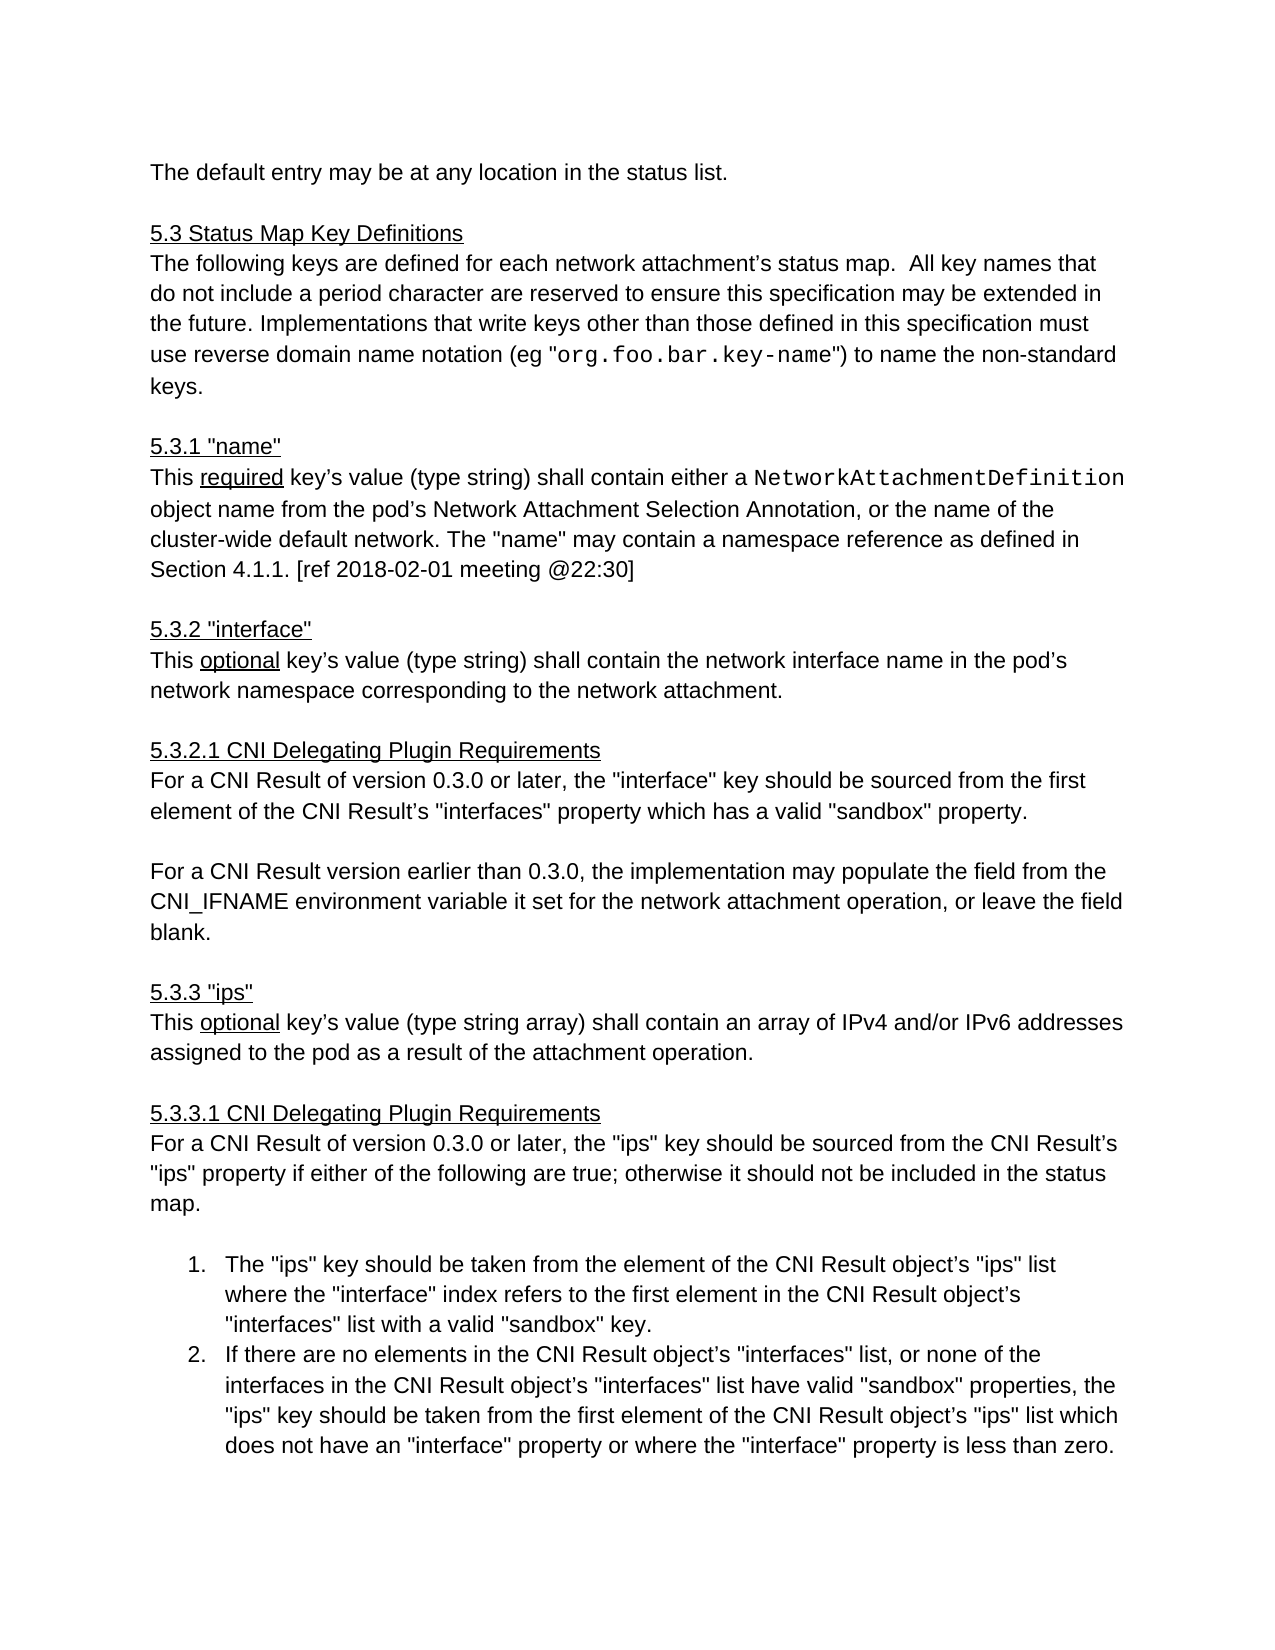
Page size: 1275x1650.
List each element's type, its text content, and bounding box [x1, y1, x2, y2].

text 5.3.2 "interface" [150, 616, 1125, 643]
text This required key’s value (type string) shall contain either a NetworkAttachmentDefinition object name from the pod’s Network Attachment Selection Annotation, or the name of the cluster-wide default network. The "name" may contain a namespace reference as defined in Section 4.1.1. [ref 2018-02-01 meeting @22:30] [150, 463, 1125, 582]
text 5.3.1 "name" [150, 433, 1125, 459]
text The following keys are defined for each network attachment’s status map. All key names that do not include a period character are reserved to ensure this specification may be extended in the future. Implementations that write keys other than those defined in this specification must use reverse domain name notation (eg "org.foo.bar.key-name") to name the non-standard keys. [150, 250, 1125, 399]
text For a CNI Result of version 0.3.0 or later, the "ips" key should be sourced from the CNI Result’s "ips" property if either of the following are true; otherwise it should not be included in the status map. [150, 1130, 1125, 1217]
text 5.3.3 "ips" [150, 979, 1125, 1005]
text 5.3.3.1 CNI Delegating Plugin Requirements [150, 1100, 1125, 1126]
list If there are no elements in the CNI Result object’s "interfaces" list, or none of the interfaces in the CNI Result object’s "interfaces" list have valid "sandbox" properties, the "ips" key should be taken from the first element of the CNI Result object’s "ips" list which does not have an "interface" property or where the "interface" property is less than zero. [187, 1341, 1125, 1458]
list The "ips" key should be taken from the element of the CNI Result object’s "ips" list where the "interface" index refers to the first element in the CNI Result object’s "interfaces" list with a valid "sandbox" key. [187, 1251, 1125, 1338]
text This optional key’s value (type string) shall contain the network interface name in the pod’s network namespace corresponding to the network attachment. [150, 647, 1125, 703]
text For a CNI Result of version 0.3.0 or later, the "interface" key should be sourced from the first element of the CNI Result’s "interfaces" property which has a valid "sandbox" property. [150, 767, 1125, 824]
text 5.3.2.1 CNI Delegating Plugin Requirements [150, 737, 1125, 764]
text For a CNI Result version earlier than 0.3.0, the implementation may populate the field from the CNI_IFNAME environment variable it set for the network attachment operation, or leave the field blank. [150, 858, 1125, 945]
text This optional key’s value (type string array) shall contain an array of IPv4 and/or IPv6 addresses assigned to the pod as a result of the attachment operation. [150, 1009, 1125, 1066]
text The default entry may be at any location in the status list. [150, 159, 1125, 186]
text 5.3 Status Map Key Definitions [150, 220, 1125, 246]
